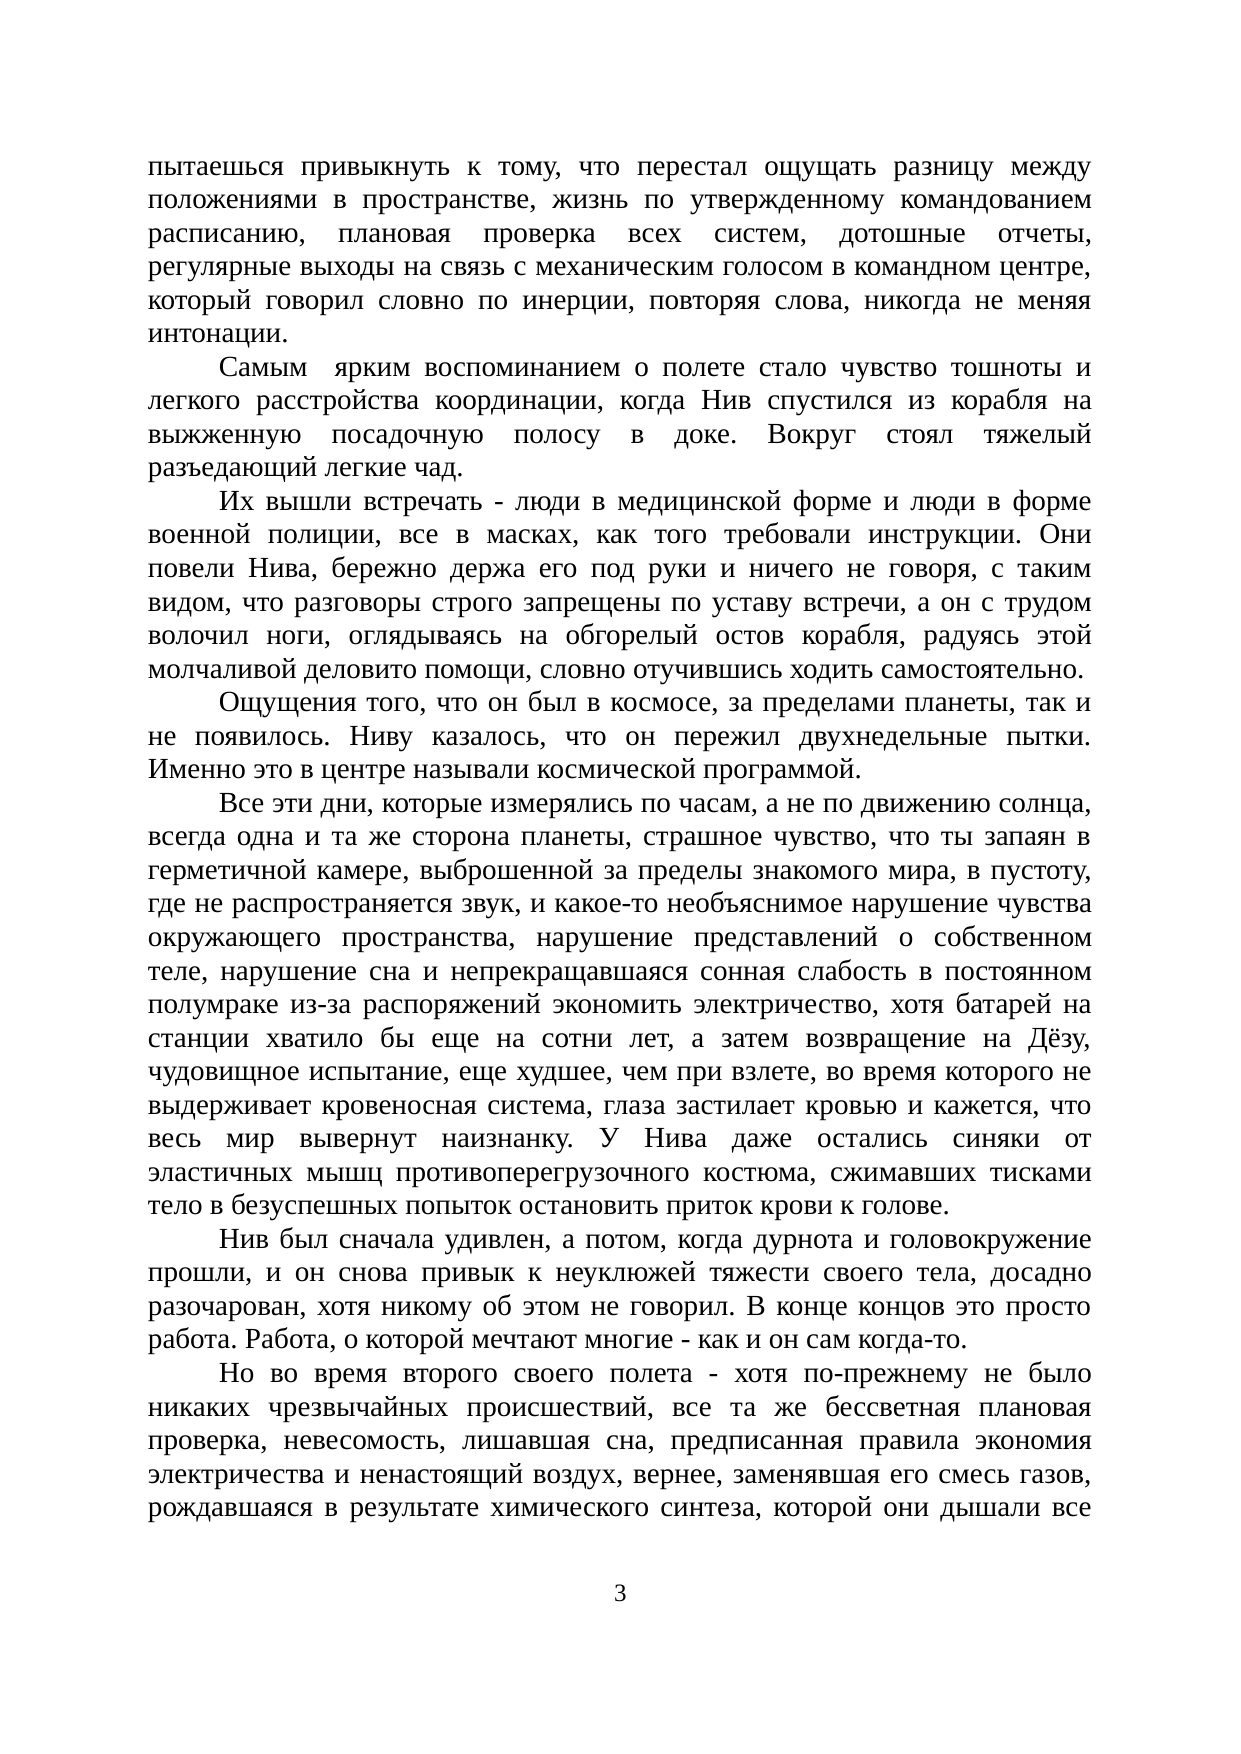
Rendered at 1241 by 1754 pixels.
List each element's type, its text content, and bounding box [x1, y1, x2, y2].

text Самым ярким воспоминанием о полете стало чувство тошноты и легкого расстройства координации, когда Нив спустился из корабля на выжженную посадочную полосу в доке. Вокруг стоял тяжелый разъедающий легкие чад. [148, 349, 1093, 483]
text пытаешься привыкнуть к тому, что перестал ощущать разницу между положениями в пространстве, жизнь по утвержденному командованием расписанию, плановая проверка всех систем, дотошные отчеты, регулярные выходы на связь с механическим голосом в командном центре, который говорил словно по инерции, повторяя слова, никогда не меняя интонации. [148, 148, 1093, 349]
text Все эти дни, которые измерялись по часам, а не по движению солнца, всегда одна и та же сторона планеты, страшное чувство, что ты запаян в герметичной камере, выброшенной за пределы знакомого мира, в пустоту, где не распространяется звук, и какое-то необъяснимое нарушение чувства окружающего пространства, нарушение представлений о собственном теле, нарушение сна и непрекращавшаяся сонная слабость в постоянном полумраке из-за распоряжений экономить электричество, хотя батарей на станции хватило бы еще на сотни лет, а затем возвращение на Дёзу, чудовищное испытание, еще худшее, чем при взлете, во время которого не выдерживает кровеносная система, глаза застилает кровью и кажется, что весь мир вывернут наизнанку. У Нива даже остались синяки от эластичных мышц противоперегрузочного костюма, сжимавших тисками тело в безуспешных попыток остановить приток крови к голове. [148, 785, 1093, 1221]
text Ощущения того, что он был в космосе, за пределами планеты, так и не появилось. Ниву казалось, что он пережил двухнедельные пытки. Именно это в центре называли космической программой. [148, 684, 1093, 785]
text Их вышли встречать - люди в медицинской форме и люди в форме военной полиции, все в масках, как того требовали инструкции. Они повели Нива, бережно держа его под руки и ничего не говоря, с таким видом, что разговоры строго запрещены по уставу встречи, а он с трудом волочил ноги, оглядываясь на обгорелый остов корабля, радуясь этой молчаливой деловито помощи, словно отучившись ходить самостоятельно. [148, 483, 1093, 684]
text Нив был сначала удивлен, а потом, когда дурнота и головокружение прошли, и он снова привык к неуклюжей тяжести своего тела, досадно разочарован, хотя никому об этом не говорил. В конце концов это просто работа. Работа, о которой мечтают многие - как и он сам когда-то. [148, 1221, 1093, 1355]
text Но во время второго своего полета - хотя по-прежнему не было никаких чрезвычайных происшествий, все та же бессветная плановая проверка, невесомость, лишавшая сна, предписанная правила экономия электричества и ненастоящий воздух, вернее, заменявшая его смесь газов, рождавшаяся в результате химического синтеза, которой они дышали все [148, 1355, 1093, 1523]
